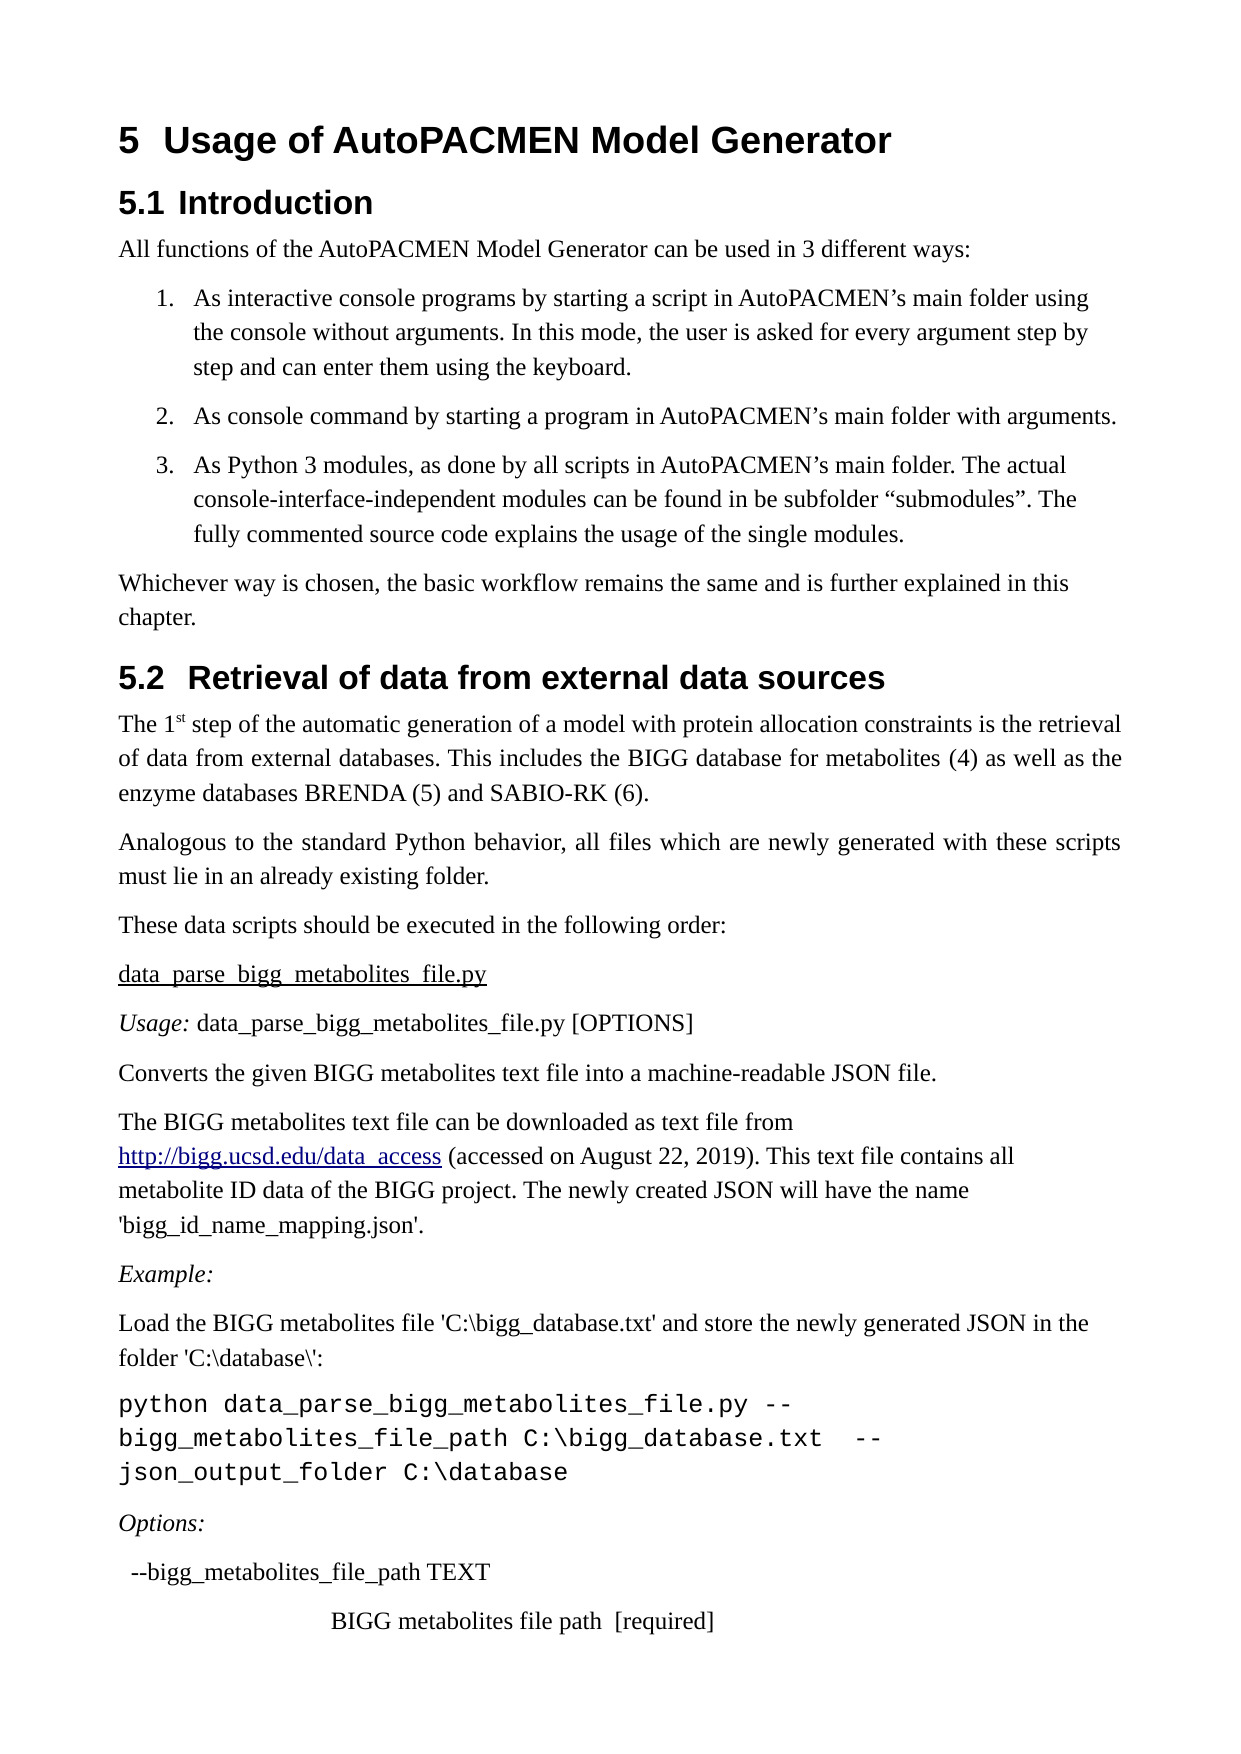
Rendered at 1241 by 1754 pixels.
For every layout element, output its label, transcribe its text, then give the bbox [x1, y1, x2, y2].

text All functions of the AutoPACMEN Model Generator can be used in 3 different ways: [118, 234, 1122, 262]
subtitle Usage of AutoPACMEN Model Generator [118, 118, 1122, 162]
text data_parse_bigg_metabolites_file.py [118, 959, 1122, 988]
text The BIGG metabolites text file can be downloaded as text file from http://bigg.ucsd.edu/data_access (accessed on August 22, 2019). This text file contains all metabolite ID data of the BIGG project. The newly created JSON will have the name 'bigg_id_name_mapping.json'. [118, 1107, 1122, 1239]
text These data scripts should be executed in the following order: [118, 910, 1122, 939]
text The 1st step of the automatic generation of a model with protein allocation constraints is the retrieval of data from external databases. This includes the BIGG database for metabolites (4) as well as the enzyme databases BRENDA (5) and SABIO-RK (6). [118, 709, 1122, 807]
text Load the BIGG metabolites file 'C:\bigg_database.txt' and store the newly generated JSON in the folder 'C:\database\': [118, 1308, 1122, 1371]
text Example: [118, 1259, 1122, 1288]
text Whichever way is chosen, the basic workflow remains the same and is further explained in this chapter. [118, 568, 1122, 631]
list As interactive console programs by starting a script in AutoPACMEN’s main folder using the console without arguments. In this mode, the user is asked for every argument step by step and can enter them using the keyboard. [156, 283, 1122, 381]
text Analogous to the standard Python behavior, all files which are newly generated with these scripts must lie in an already existing folder. [118, 827, 1122, 890]
text --bigg_metabolites_file_path TEXT [118, 1557, 1122, 1586]
subtitle Retrieval of data from external data sources [118, 658, 1122, 696]
text BIGG metabolites file path [required] [118, 1606, 1122, 1635]
list As console command by starting a program in AutoPACMEN’s main folder with arguments. [156, 401, 1122, 429]
text Converts the given BIGG metabolites text file into a machine-readable JSON file. [118, 1058, 1122, 1086]
list As Python 3 modules, as done by all scripts in AutoPACMEN’s main folder. The actual console-interface-independent modules can be found in be subfolder “submodules”. The fully commented source code explains the usage of the single modules. [156, 450, 1122, 548]
text Options: [118, 1508, 1122, 1537]
text python data_parse_bigg_metabolites_file.py --bigg_metabolites_file_path C:\bigg_database.txt --json_output_folder C:\database [118, 1392, 1122, 1488]
text Usage: data_parse_bigg_metabolites_file.py [OPTIONS] [118, 1008, 1122, 1037]
subtitle Introduction [118, 183, 1122, 221]
